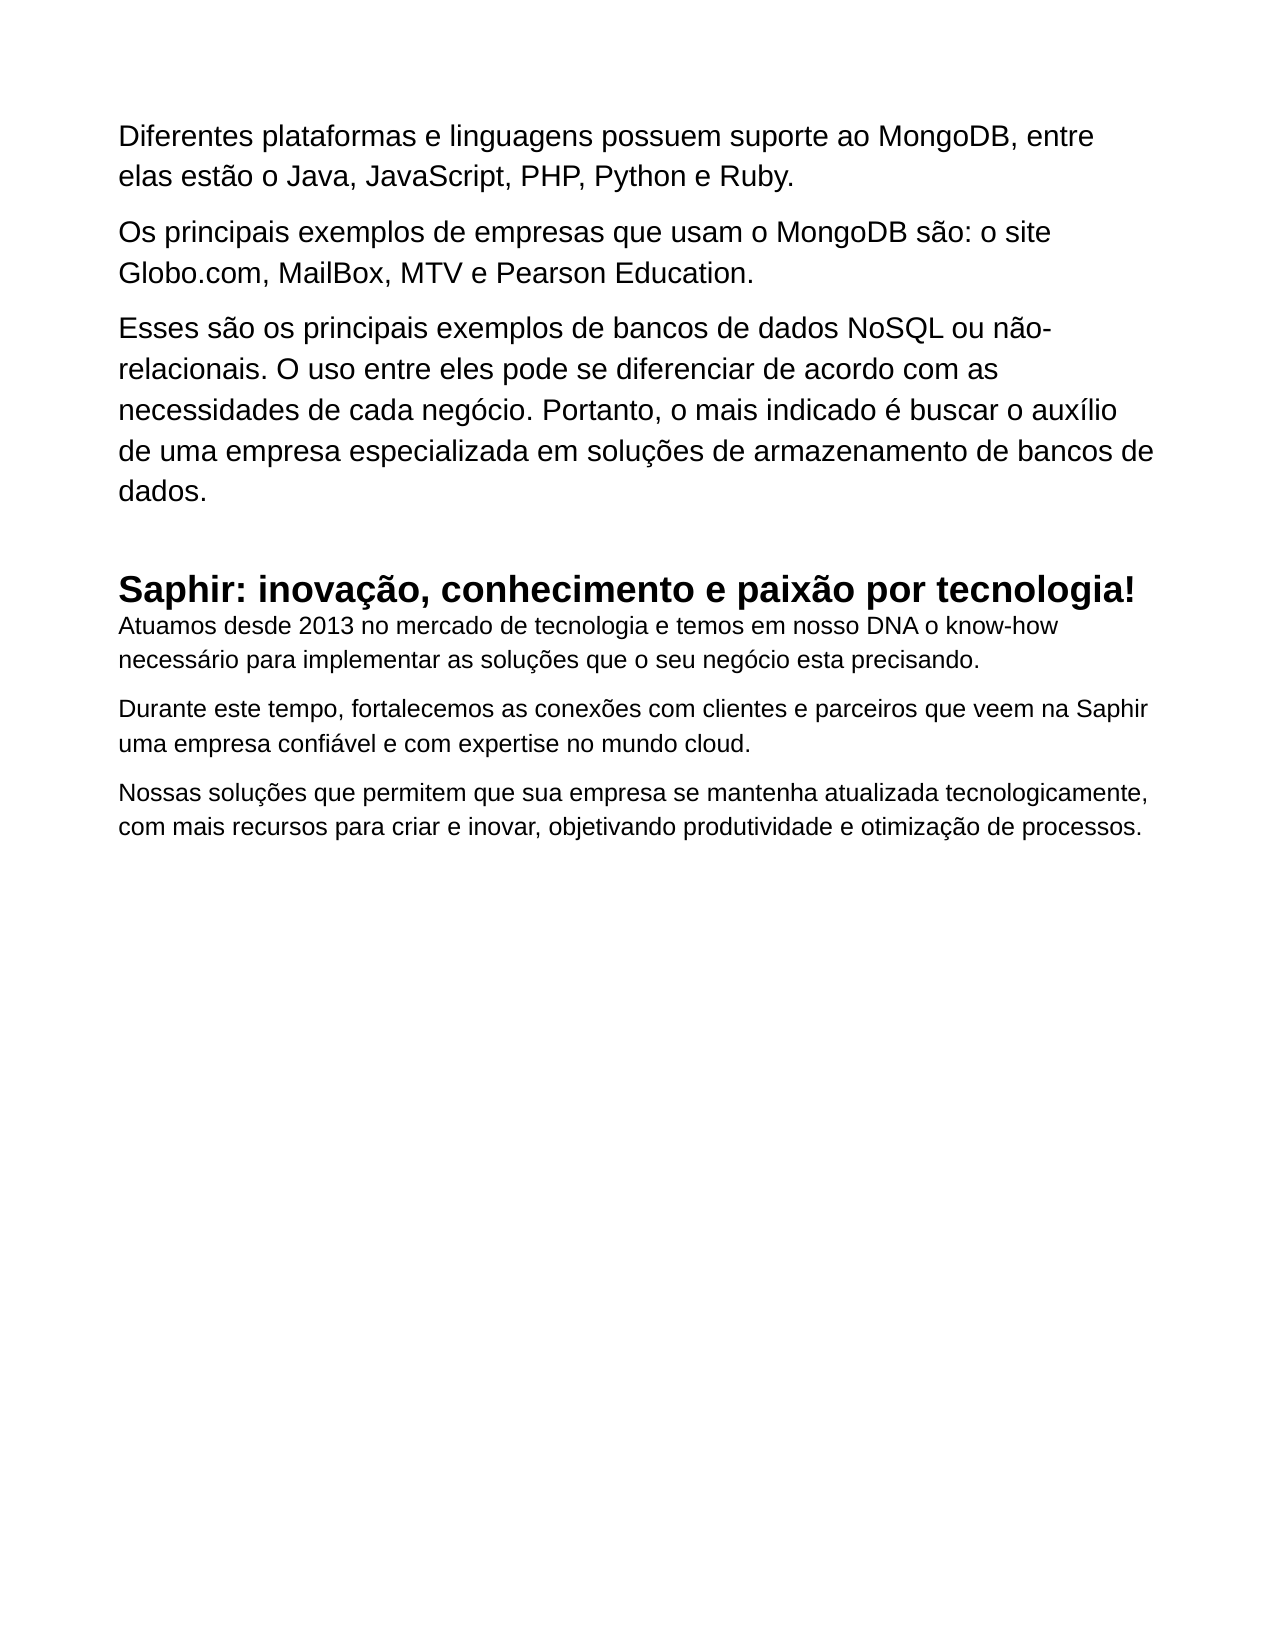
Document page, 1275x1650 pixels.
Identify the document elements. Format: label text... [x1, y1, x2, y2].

text Os principais exemplos de empresas que usam o MongoDB são: o site Globo.com, MailBox, MTV e Pearson Education. [118, 214, 1157, 289]
subtitle Saphir: inovação, conhecimento e paixão por tecnologia! [118, 529, 1157, 611]
text Durante este tempo, fortalecemos as conexões com clientes e parceiros que veem na Saphir uma empresa confiável e com expertise no mundo cloud. [118, 694, 1157, 757]
text Nossas soluções que permitem que sua empresa se mantenha atualizada tecnologicamente, com mais recursos para criar e inovar, objetivando produtividade e otimização de processos. [118, 778, 1157, 841]
text Diferentes plataformas e linguagens possuem suporte ao MongoDB, entre elas estão o Java, JavaScript, PHP, Python e Ruby. [118, 118, 1157, 193]
text Esses são os principais exemplos de bancos de dados NoSQL ou não-relacionais. O uso entre eles pode se diferenciar de acordo com as necessidades de cada negócio. Portanto, o mais indicado é buscar o auxílio de uma empresa especializada em soluções de armazenamento de bancos de dados. [118, 311, 1157, 508]
text Atuamos desde 2013 no mercado de tecnologia e temos em nosso DNA o know-how necessário para implementar as soluções que o seu negócio esta precisando. [118, 611, 1157, 674]
